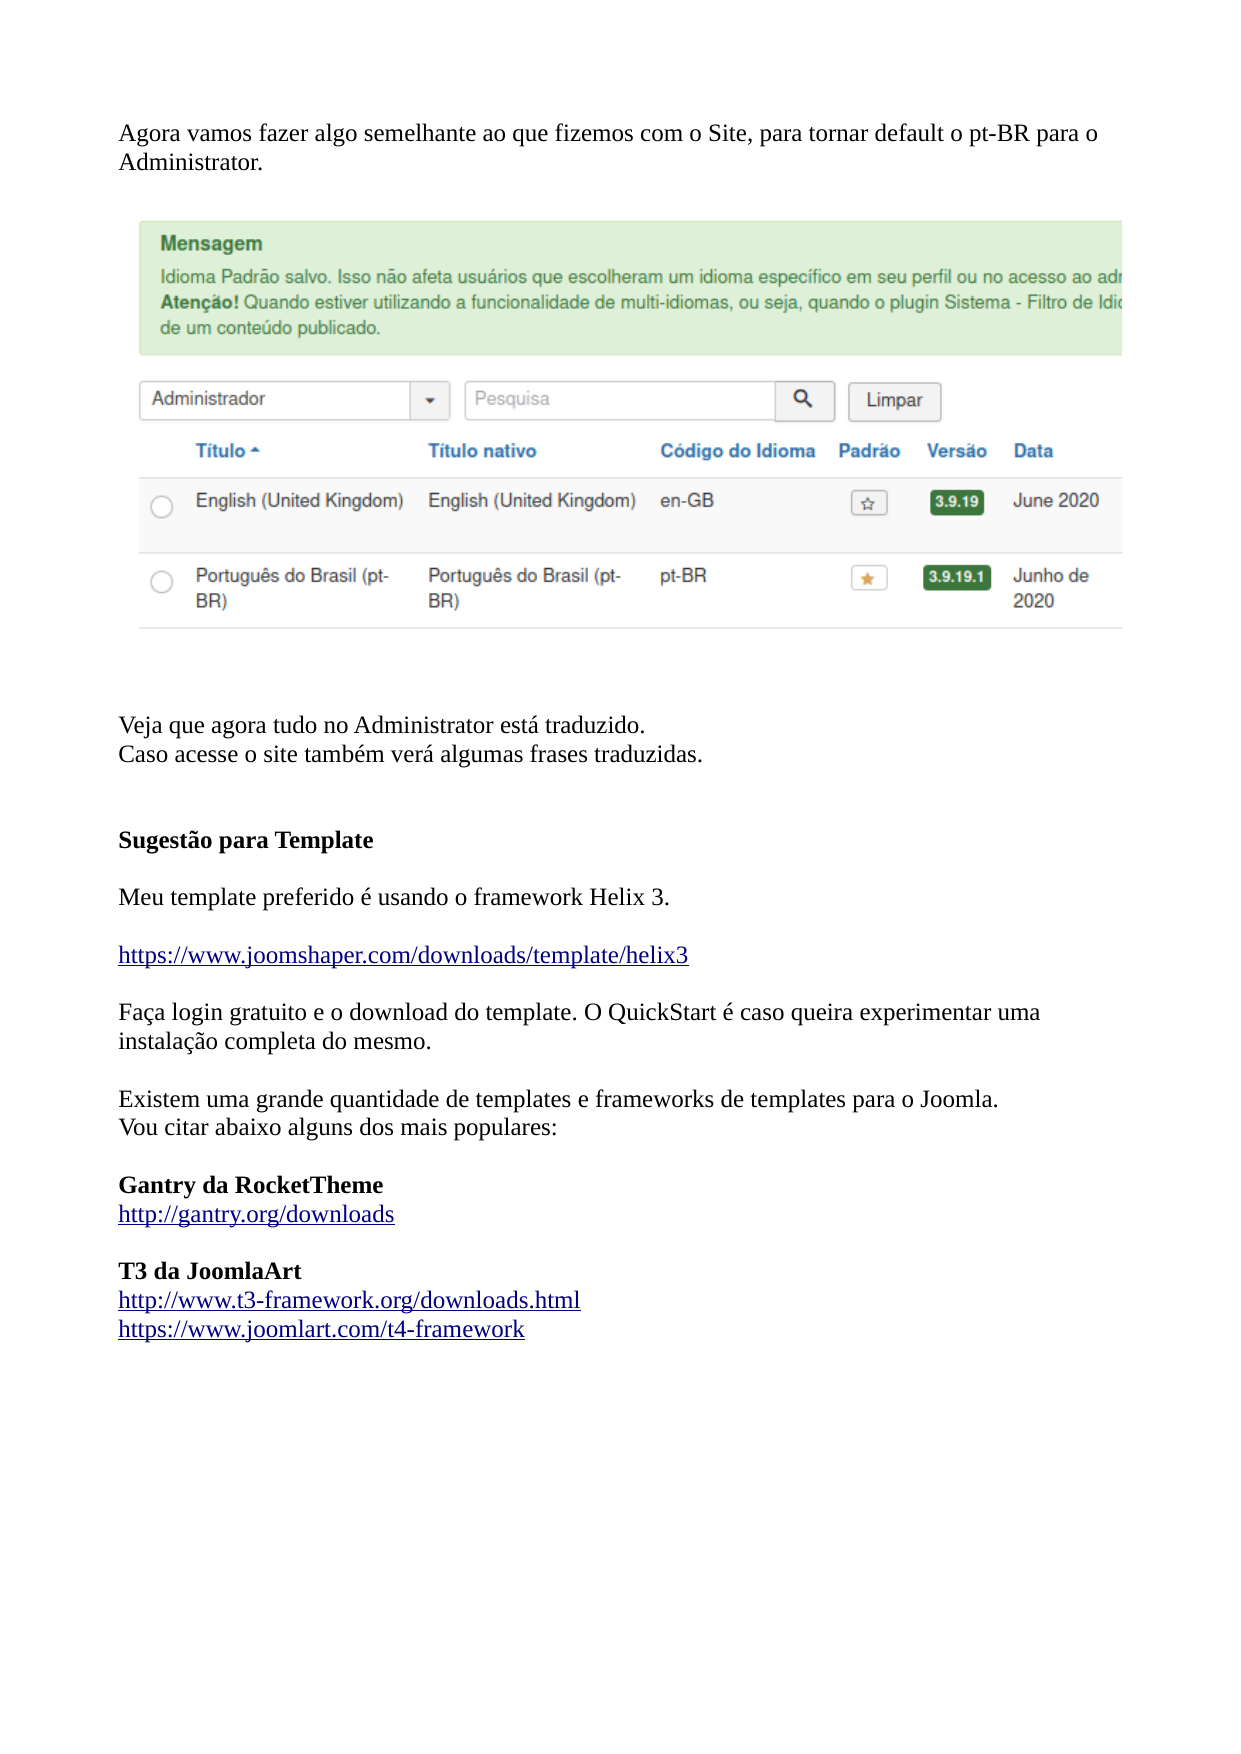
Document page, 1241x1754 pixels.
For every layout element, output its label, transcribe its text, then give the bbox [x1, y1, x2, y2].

text https://www.joomshaper.com/downloads/template/helix3 [118, 940, 1122, 969]
picture [118, 204, 1123, 653]
text Meu template preferido é usando o framework Helix 3. [118, 882, 1122, 911]
text Gantry da RocketTheme [118, 1170, 1122, 1199]
text T3 da JoomlaArt [118, 1256, 1122, 1285]
text Vou citar abaixo alguns dos mais populares: [118, 1112, 1122, 1141]
text http://gantry.org/downloads [118, 1199, 1122, 1227]
text Faça login gratuito e o download do template. O QuickStart é caso queira experimentar uma instalação completa do mesmo. [118, 997, 1122, 1055]
text Existem uma grande quantidade de templates e frameworks de templates para o Joomla. [118, 1084, 1122, 1112]
text http://www.t3-framework.org/downloads.html [118, 1285, 1122, 1314]
text Caso acesse o site também verá algumas frases traduzidas. [118, 739, 1122, 767]
text Veja que agora tudo no Administrator está traduzido. [118, 710, 1122, 739]
text Sugestão para Template [118, 825, 1122, 854]
text Agora vamos fazer algo semelhante ao que fizemos com o Site, para tornar default o pt-BR para o Administrator. [118, 118, 1122, 176]
text https://www.joomlart.com/t4-framework [118, 1314, 1122, 1342]
